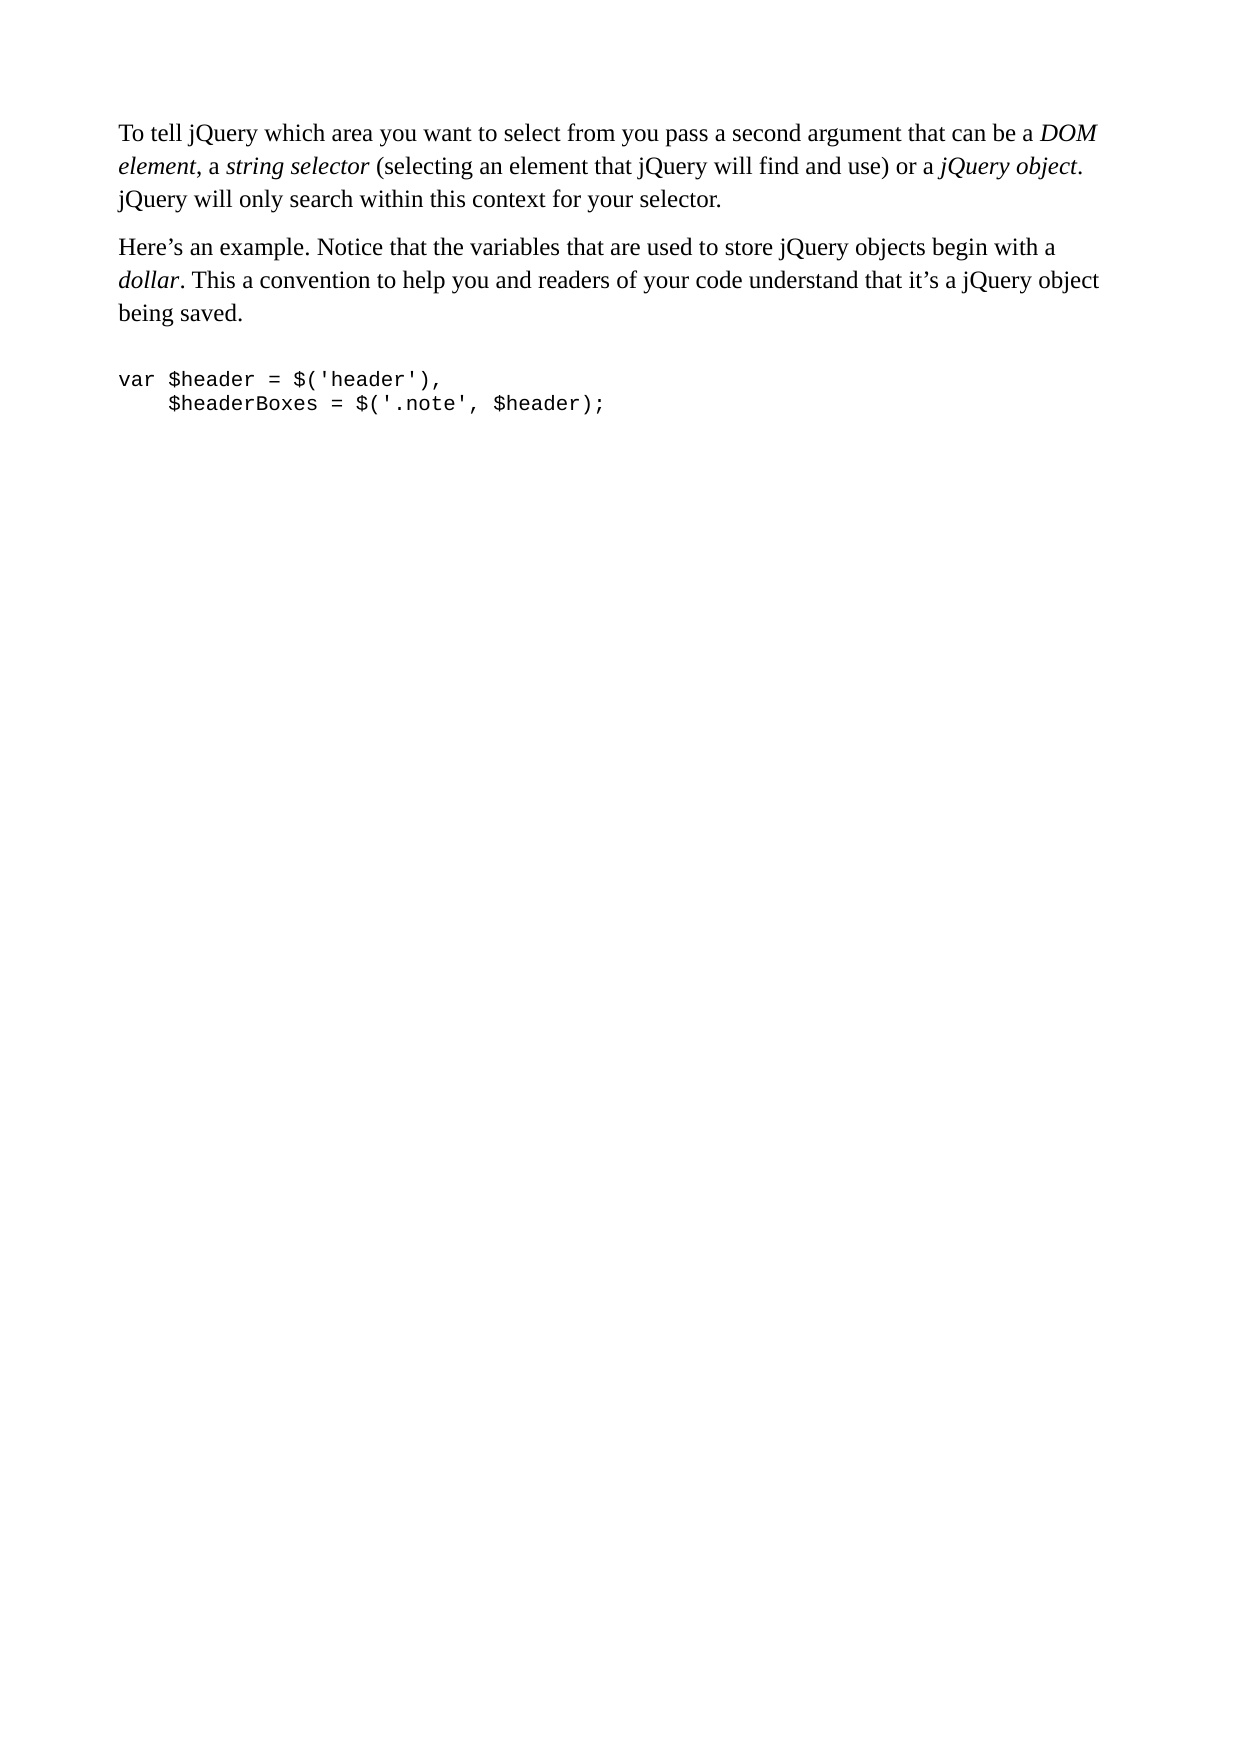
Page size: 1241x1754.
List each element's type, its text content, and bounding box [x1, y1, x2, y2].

text To tell jQuery which area you want to select from you pass a second argument that can be a DOM element, a string selector (selecting an element that jQuery will find and use) or a jQuery object. jQuery will only search within this context for your selector. [118, 118, 1122, 213]
text Here’s an example. Notice that the variables that are used to store jQuery objects begin with a dollar. This a convention to help you and readers of your code understand that it’s a jQuery object being saved. [118, 232, 1122, 327]
text $headerBoxes = $('.note', $header); [118, 393, 1122, 416]
text var $header = $('header'), [118, 369, 1122, 393]
